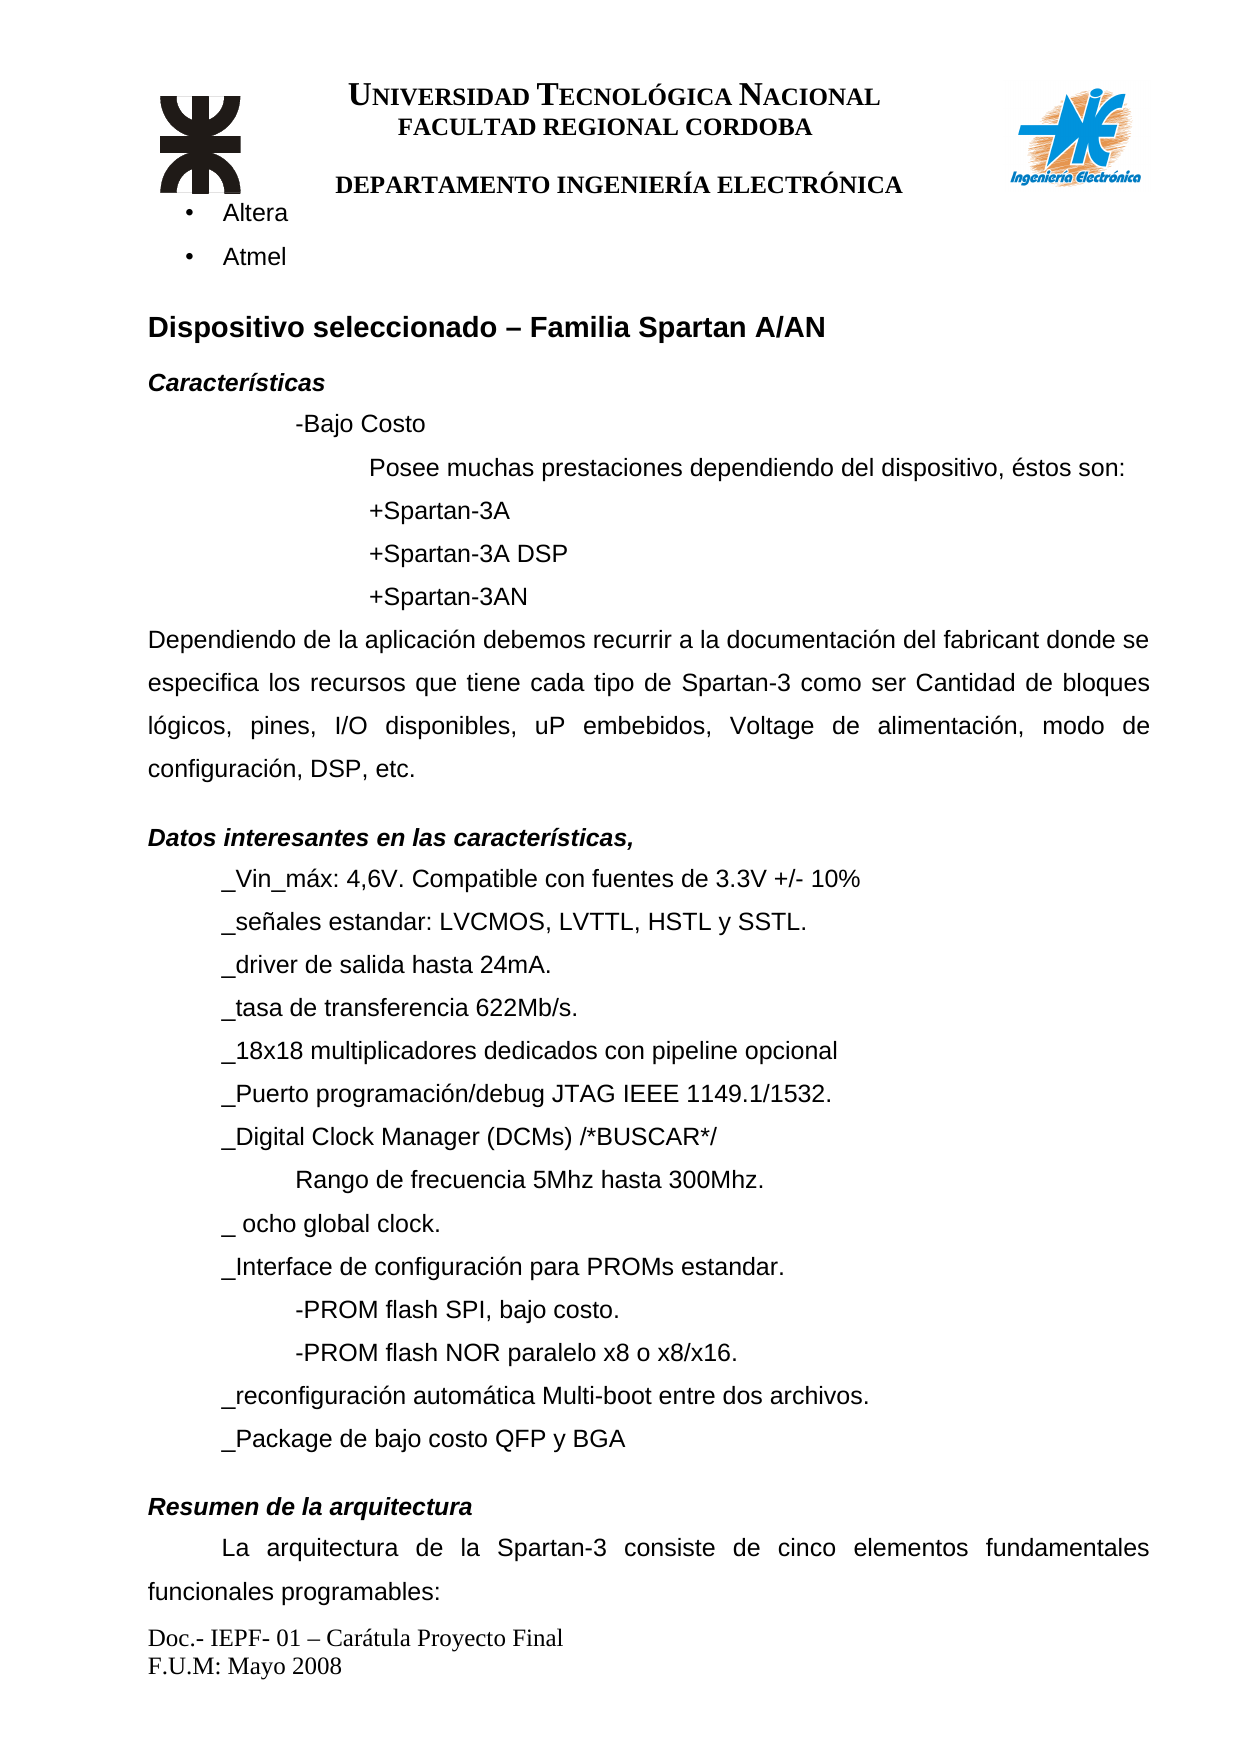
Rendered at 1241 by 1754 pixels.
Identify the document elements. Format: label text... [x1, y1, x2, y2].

text -Bajo Costo [148, 409, 1152, 438]
text _18x18 multiplicadores dedicados con pipeline opcional [148, 1036, 1152, 1065]
text Posee muchas prestaciones dependiendo del dispositivo, éstos son: [148, 453, 1152, 481]
text +Spartan-3A DSP [148, 539, 1152, 568]
subtitle Dispositivo seleccionado – Familia Spartan A/AN [148, 310, 1152, 343]
text -PROM flash SPI, bajo costo. [148, 1295, 1152, 1324]
text _Puerto programación/debug JTAG IEEE 1149.1/1532. [148, 1079, 1152, 1108]
text _ ocho global clock. [148, 1209, 1152, 1237]
text Rango de frecuencia 5Mhz hasta 300Mhz. [148, 1166, 1152, 1194]
text _Vin_máx: 4,6V. Compatible con fuentes de 3.3V +/- 10% [148, 864, 1152, 892]
list Atmel [185, 242, 1152, 271]
text -PROM flash NOR paralelo x8 o x8/x16. [148, 1338, 1152, 1367]
text Dependiendo de la aplicación debemos recurrir a la documentación del fabricant donde se especifica los recursos que tiene cada tipo de Spartan-3 como ser Cantidad de bloques lógicos, pines, I/O disponibles, uP embebidos, Voltage de alimentación, modo de configuración, DSP, etc. [148, 625, 1152, 783]
text +Spartan-3A [148, 496, 1152, 524]
list Altera [185, 198, 1152, 227]
text _Digital Clock Manager (DCMs) /*BUSCAR*/ [148, 1122, 1152, 1151]
text _Interface de configuración para PROMs estandar. [148, 1252, 1152, 1281]
text La arquitectura de la Spartan-3 consiste de cinco elementos fundamentales funcionales programables: [148, 1533, 1152, 1605]
text +Spartan-3AN [148, 582, 1152, 611]
text _señales estandar: LVCMOS, LVTTL, HSTL y SSTL. [148, 907, 1152, 936]
text _Package de bajo costo QFP y BGA [148, 1424, 1152, 1453]
text _tasa de transferencia 622Mb/s. [148, 993, 1152, 1022]
text _driver de salida hasta 24mA. [148, 950, 1152, 979]
subtitle Características [148, 368, 1152, 397]
text _reconfiguración automática Multi-boot entre dos archivos. [148, 1381, 1152, 1410]
subtitle Datos interesantes en las características, [148, 823, 1152, 851]
subtitle Resumen de la arquitectura [148, 1492, 1152, 1521]
